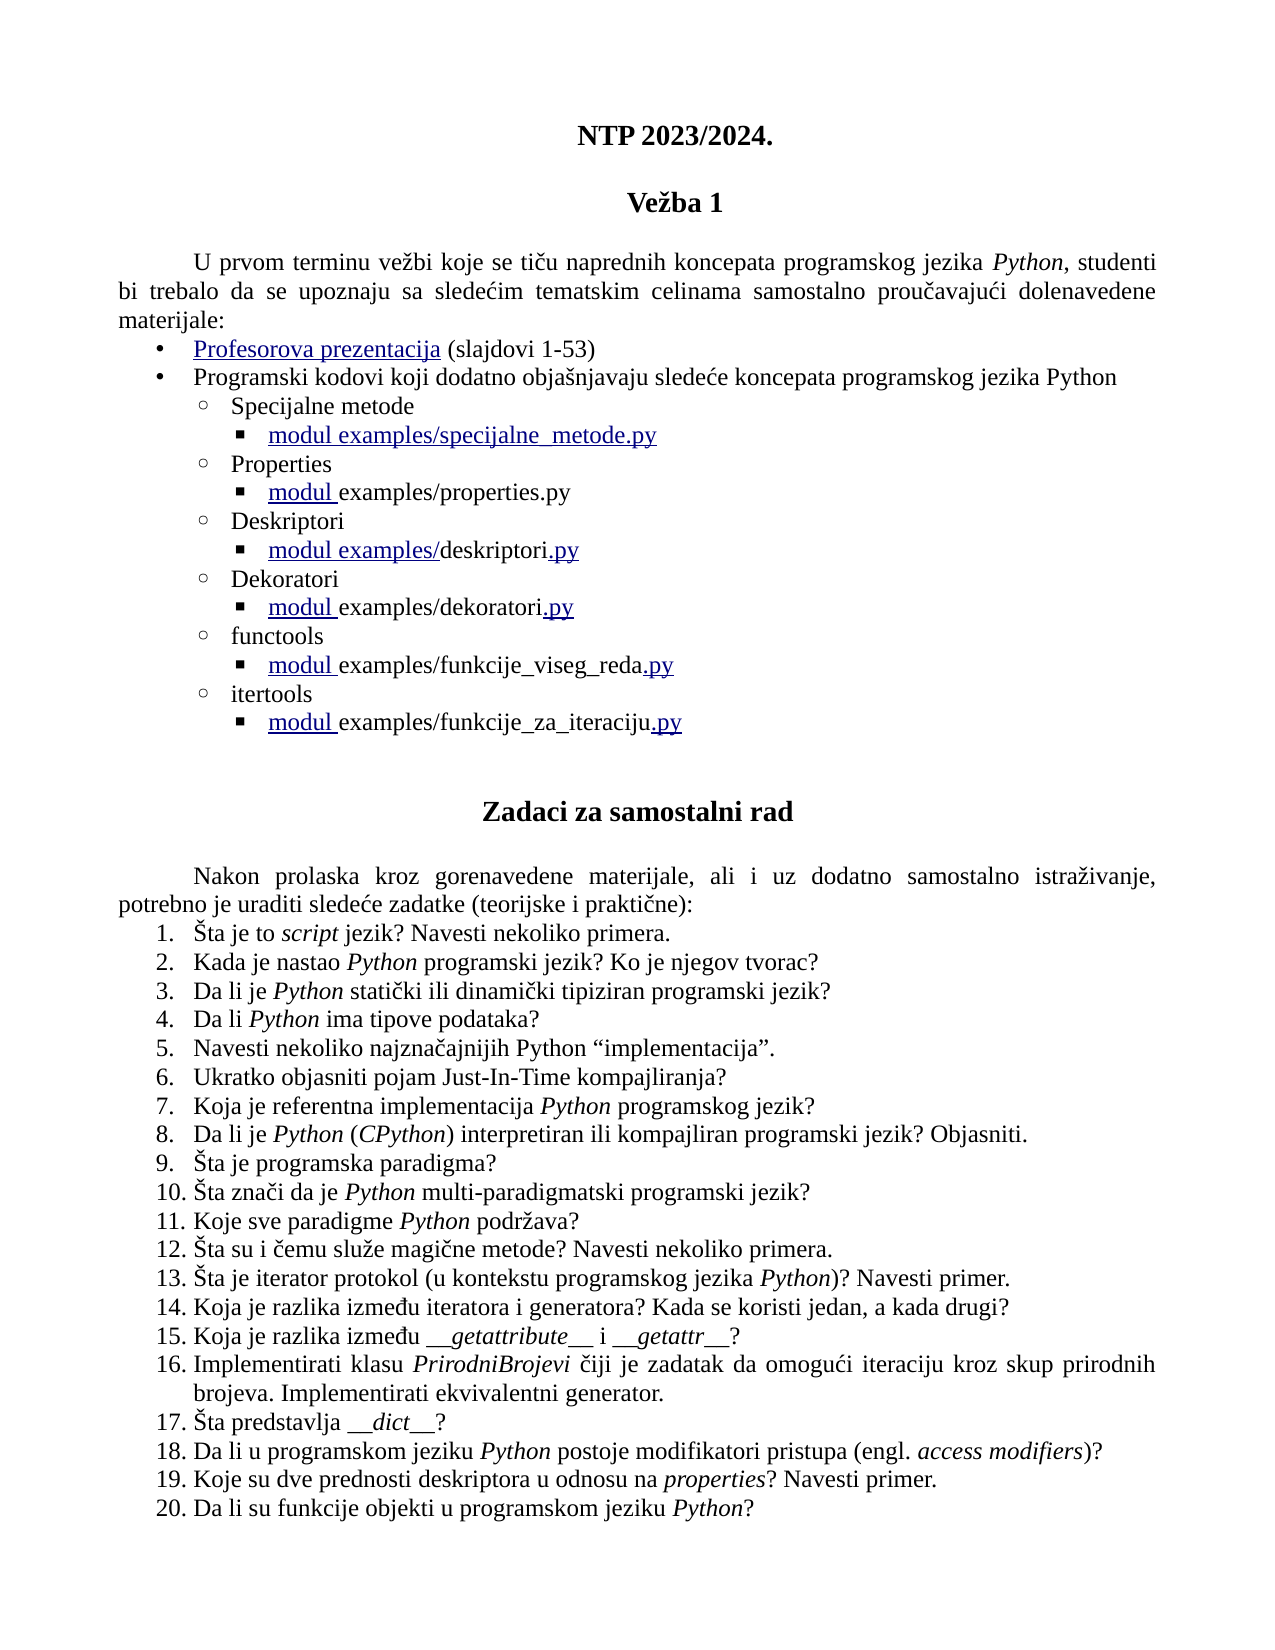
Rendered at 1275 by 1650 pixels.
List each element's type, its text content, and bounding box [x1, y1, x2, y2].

list Šta je iterator protokol (u kontekstu programskog jezika Python)? Navesti primer. [156, 1263, 1157, 1292]
text NTP 2023/2024. [118, 118, 1157, 152]
list Da li je Python statički ili dinamički tipiziran programski jezik? [156, 976, 1157, 1004]
list Kada je nastao Python programski jezik? Ko je njegov tvorac? [156, 947, 1157, 976]
list modul examples/deskriptori.py [231, 535, 1157, 564]
list Šta znači da je Python multi-paradigmatski programski jezik? [156, 1177, 1157, 1206]
list Šta predstavlja __dict__? [156, 1407, 1157, 1436]
list functools [193, 621, 1157, 650]
list Šta su i čemu služe magične metode? Navesti nekoliko primera. [156, 1234, 1157, 1263]
list Šta je programska paradigma? [156, 1148, 1157, 1177]
list Da li u programskom jeziku Python postoje modifikatori pristupa (engl. access modifiers)? [156, 1436, 1157, 1464]
list Da li Python ima tipove podataka? [156, 1004, 1157, 1033]
list Koje sve paradigme Python podržava? [156, 1206, 1157, 1234]
list Koja je razlika između __getattribute__ i __getattr__? [156, 1321, 1157, 1349]
list Navesti nekoliko najznačajnijih Python “implementacija”. [156, 1033, 1157, 1062]
list Šta je to script jezik? Navesti nekoliko primera. [156, 918, 1157, 947]
list modul examples/specijalne_metode.py [231, 420, 1157, 449]
list Programski kodovi koji dodatno objašnjavaju sledeće koncepata programskog jezika Python [156, 362, 1157, 391]
list modul examples/dekoratori.py [231, 592, 1157, 621]
list Profesorova prezentacija (slajdovi 1-53) [156, 334, 1157, 362]
list Koje su dve prednosti deskriptora u odnosu na properties? Navesti primer. [156, 1464, 1157, 1493]
list Da li je Python (CPython) interpretiran ili kompajliran programski jezik? Objasniti. [156, 1119, 1157, 1148]
list Koja je referentna implementacija Python programskog jezik? [156, 1091, 1157, 1119]
list Implementirati klasu PrirodniBrojevi čiji je zadatak da omogući iteraciju kroz skup prirodnih brojeva. Implementirati ekvivalentni generator. [156, 1349, 1157, 1407]
list Da li su funkcije objekti u programskom jeziku Python? [156, 1493, 1157, 1522]
text U prvom terminu vežbi koje se tiču naprednih koncepata programskog jezika Python, studenti bi trebalo da se upoznaju sa sledećim tematskim celinama samostalno proučavajući dolenavedene materijale: [118, 247, 1157, 334]
list Ukratko objasniti pojam Just-In-Time kompajliranja? [156, 1062, 1157, 1091]
list Koja je razlika između iteratora i generatora? Kada se koristi jedan, a kada drugi? [156, 1292, 1157, 1321]
list Dekoratori [193, 564, 1157, 592]
list Specijalne metode [193, 391, 1157, 420]
text Vežba 1 [118, 185, 1157, 219]
list modul examples/funkcije_viseg_reda.py [231, 650, 1157, 679]
list modul examples/properties.py [231, 477, 1157, 506]
list itertools [193, 679, 1157, 707]
list Properties [193, 449, 1157, 477]
text Nakon prolaska kroz gorenavedene materijale, ali i uz dodatno samostalno istraživanje, potrebno je uraditi sledeće zadatke (teorijske i praktične): [118, 861, 1157, 918]
list modul examples/funkcije_za_iteraciju.py [231, 707, 1157, 736]
list Deskriptori [193, 506, 1157, 535]
text Zadaci za samostalni rad [118, 794, 1157, 827]
